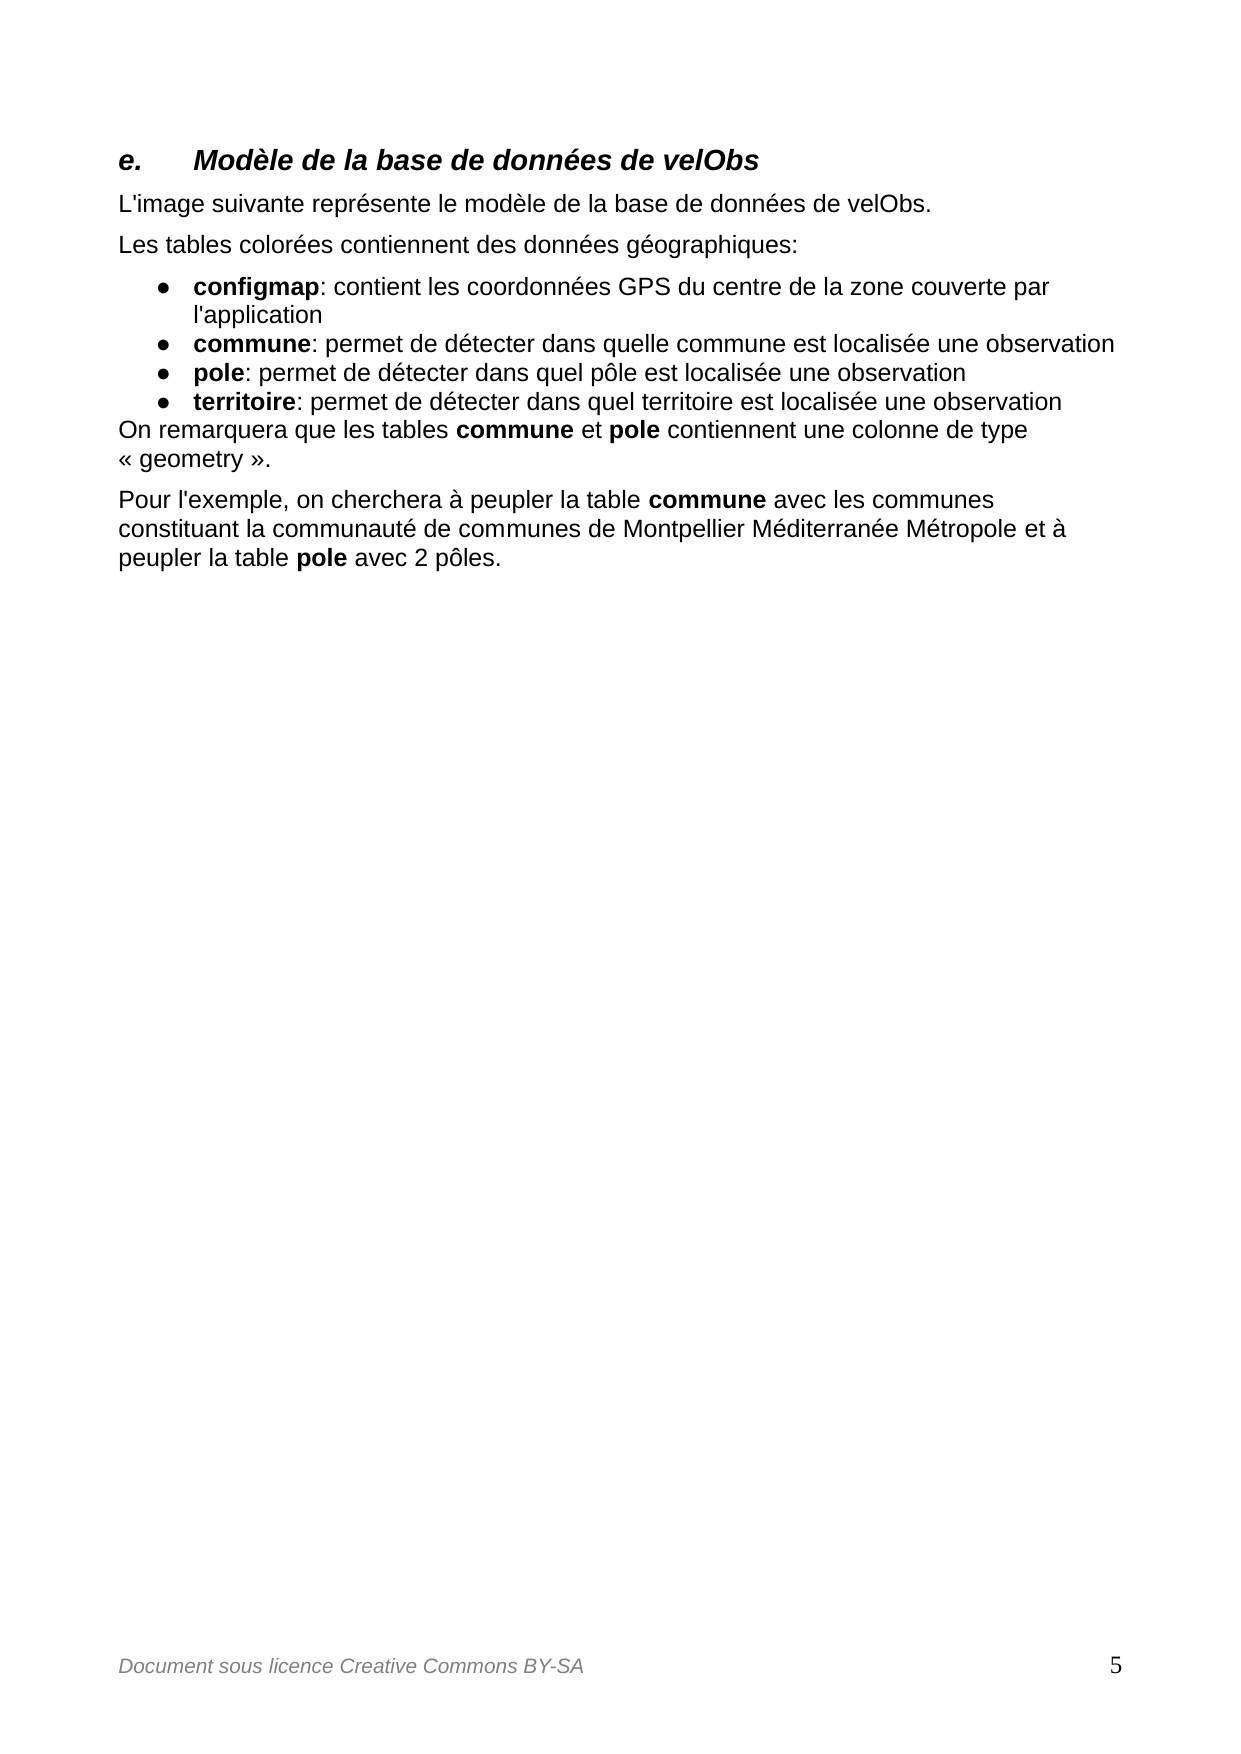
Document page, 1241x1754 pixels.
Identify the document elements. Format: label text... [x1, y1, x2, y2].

list territoire: permet de détecter dans quel territoire est localisée une observation [156, 387, 1122, 415]
subtitle Modèle de la base de données de velObs [118, 143, 1122, 177]
text L'image suivante représente le modèle de la base de données de velObs. [118, 189, 1122, 218]
list pole: permet de détecter dans quel pôle est localisée une observation [156, 358, 1122, 387]
text Pour l'exemple, on cherchera à peupler la table commune avec les communes constituant la communauté de communes de Montpellier Méditerranée Métropole et à peupler la table pole avec 2 pôles. [118, 485, 1122, 572]
list commune: permet de détecter dans quelle commune est localisée une observation [156, 329, 1122, 358]
text On remarquera que les tables commune et pole contiennent une colonne de type « geometry ». [118, 415, 1122, 473]
list configmap: contient les coordonnées GPS du centre de la zone couverte par l'application [156, 272, 1122, 329]
text Les tables colorées contiennent des données géographiques: [118, 230, 1122, 259]
